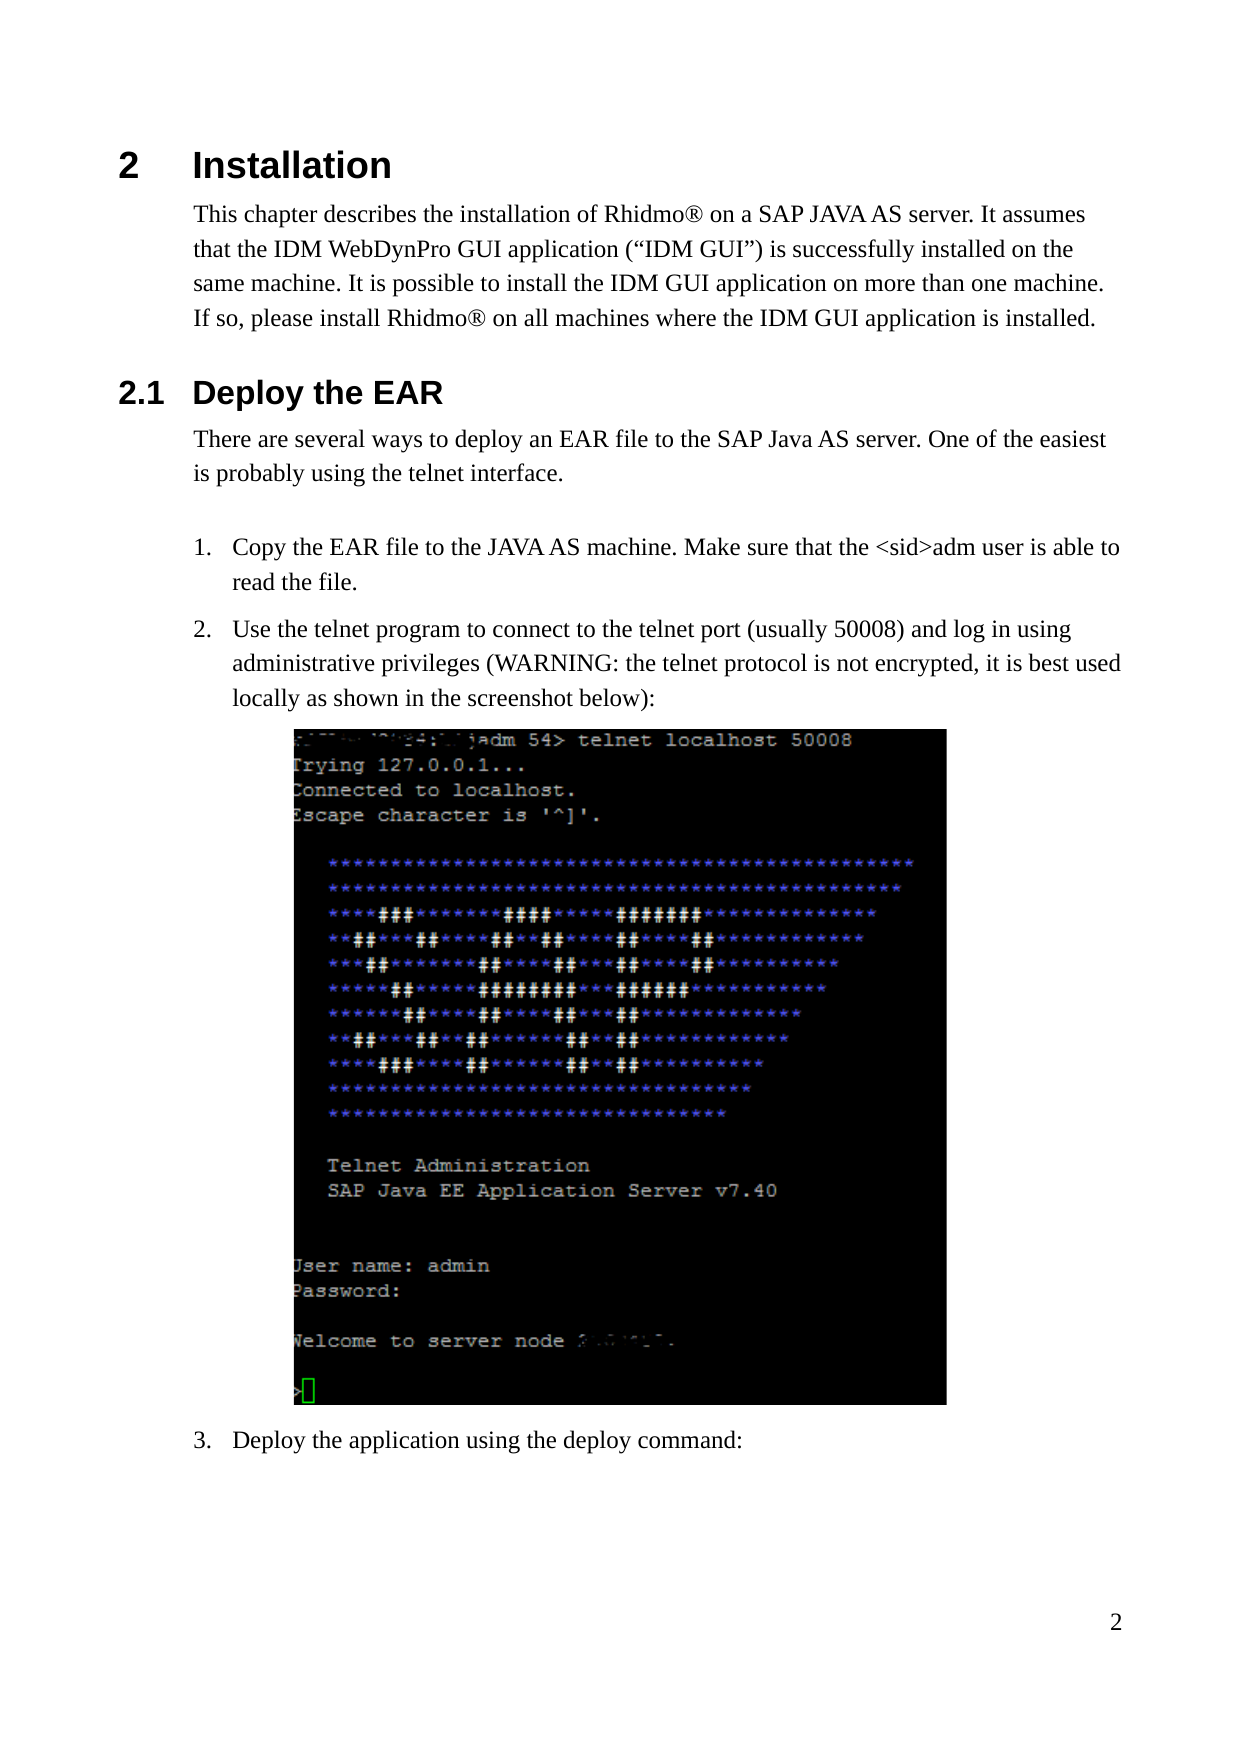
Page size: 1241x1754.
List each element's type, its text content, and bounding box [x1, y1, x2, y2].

list 2. Use the telnet program to connect to the telnet port (usually 50008) and log in using administrative privileges (WARNING: the telnet protocol is not encrypted, it is best used locally as shown in the screenshot below): [193, 614, 1122, 711]
subtitle Deploy the EAR [118, 373, 1122, 411]
list 1. Copy the EAR file to the JAVA AS machine. Make sure that the <sid>adm user is able to read the file. [193, 532, 1122, 596]
picture [293, 729, 947, 1405]
text This chapter describes the installation of Rhidmo® on a SAP JAVA AS server. It assumes that the IDM WebDynPro GUI application (“IDM GUI”) is successfully installed on the same machine. It is possible to install the IDM GUI application on more than one machine. If so, please install Rhidmo® on all machines where the IDM GUI application is installed. [193, 199, 1122, 331]
list 3. Deploy the application using the deploy command: [193, 785, 1122, 1454]
text There are several ways to deploy an EAR file to the SAP Java AS server. One of the easiest is probably using the telnet interface. [193, 424, 1122, 487]
subtitle Installation [118, 143, 1122, 187]
